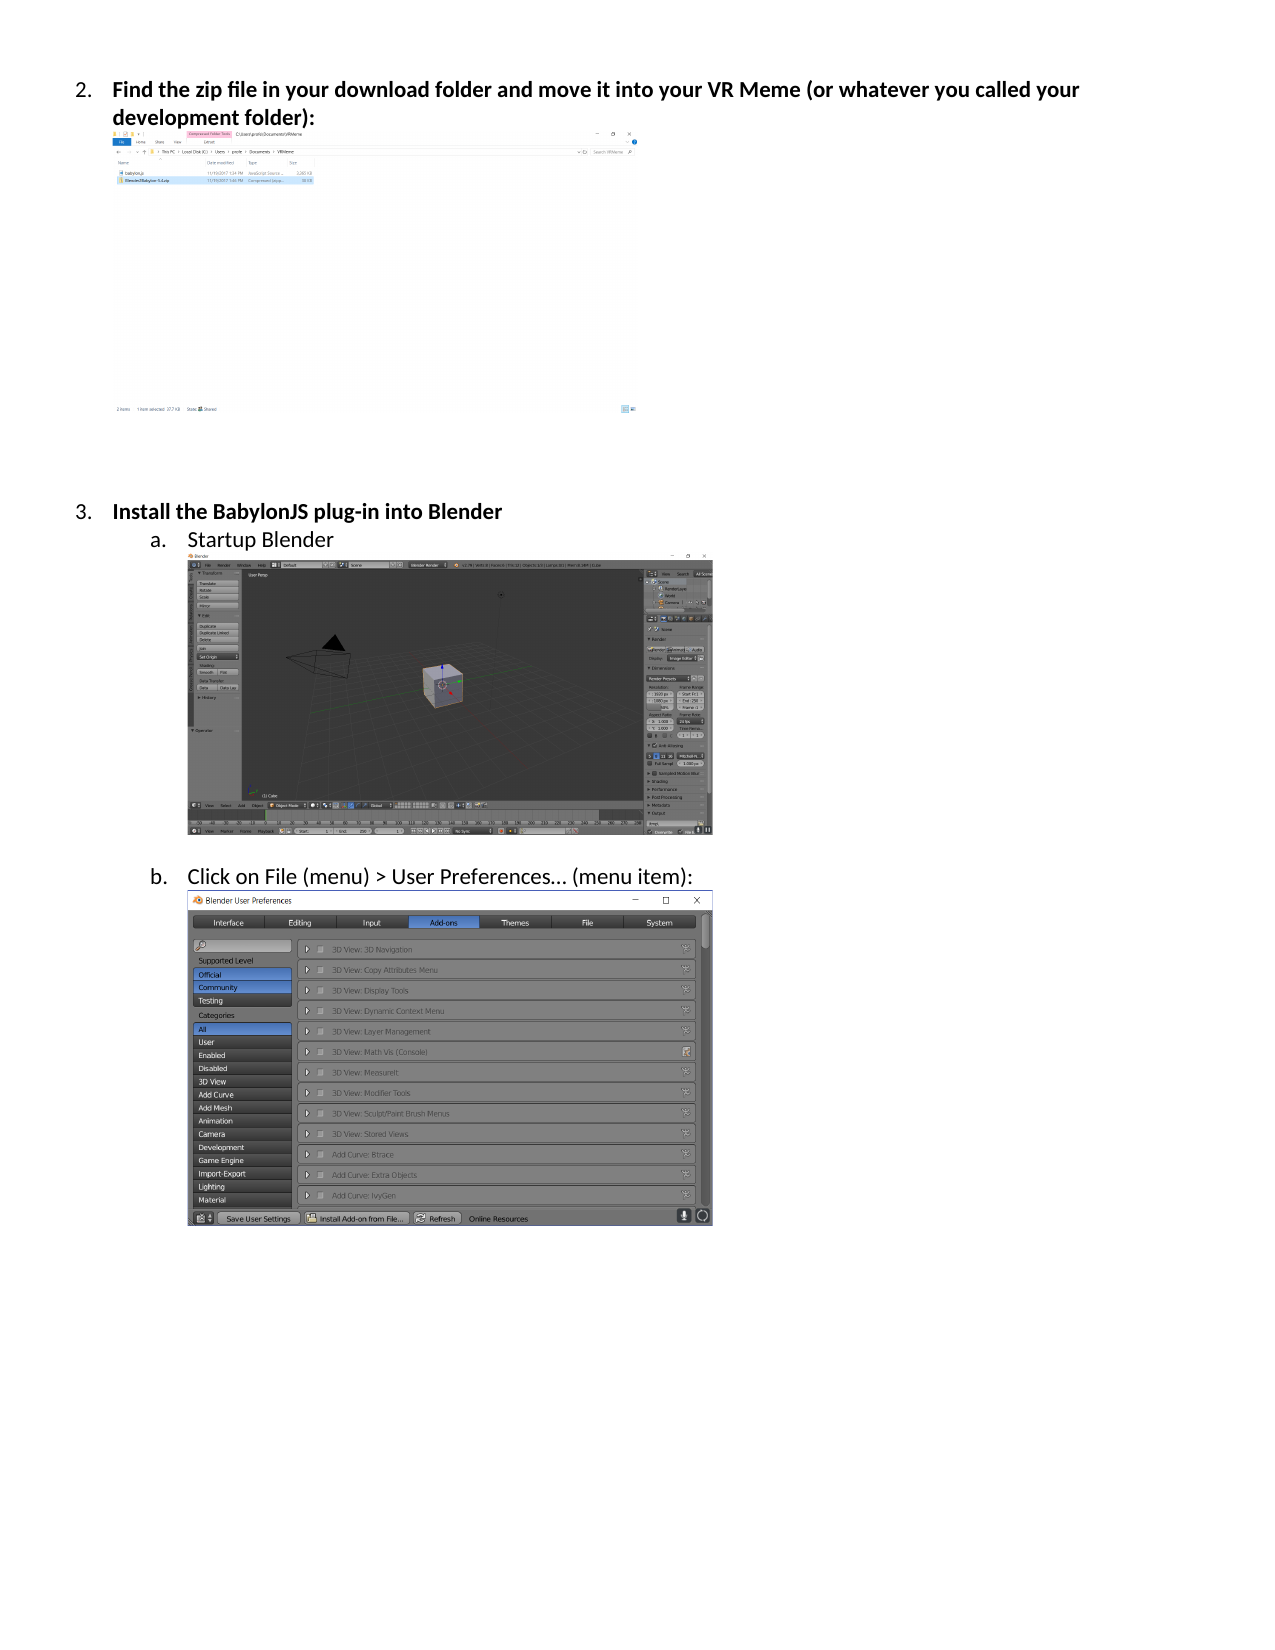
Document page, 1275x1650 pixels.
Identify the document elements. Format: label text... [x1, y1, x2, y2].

list Startup Blender [150, 525, 1200, 862]
list Click on File (menu) > User Preferences… (menu item): [150, 862, 1200, 1253]
list Install the BabylonJS plug-in into Blender [75, 497, 1200, 525]
list Find the zip file in your download folder and move it into your VR Meme (or whatever you called your development folder): [75, 75, 1200, 497]
